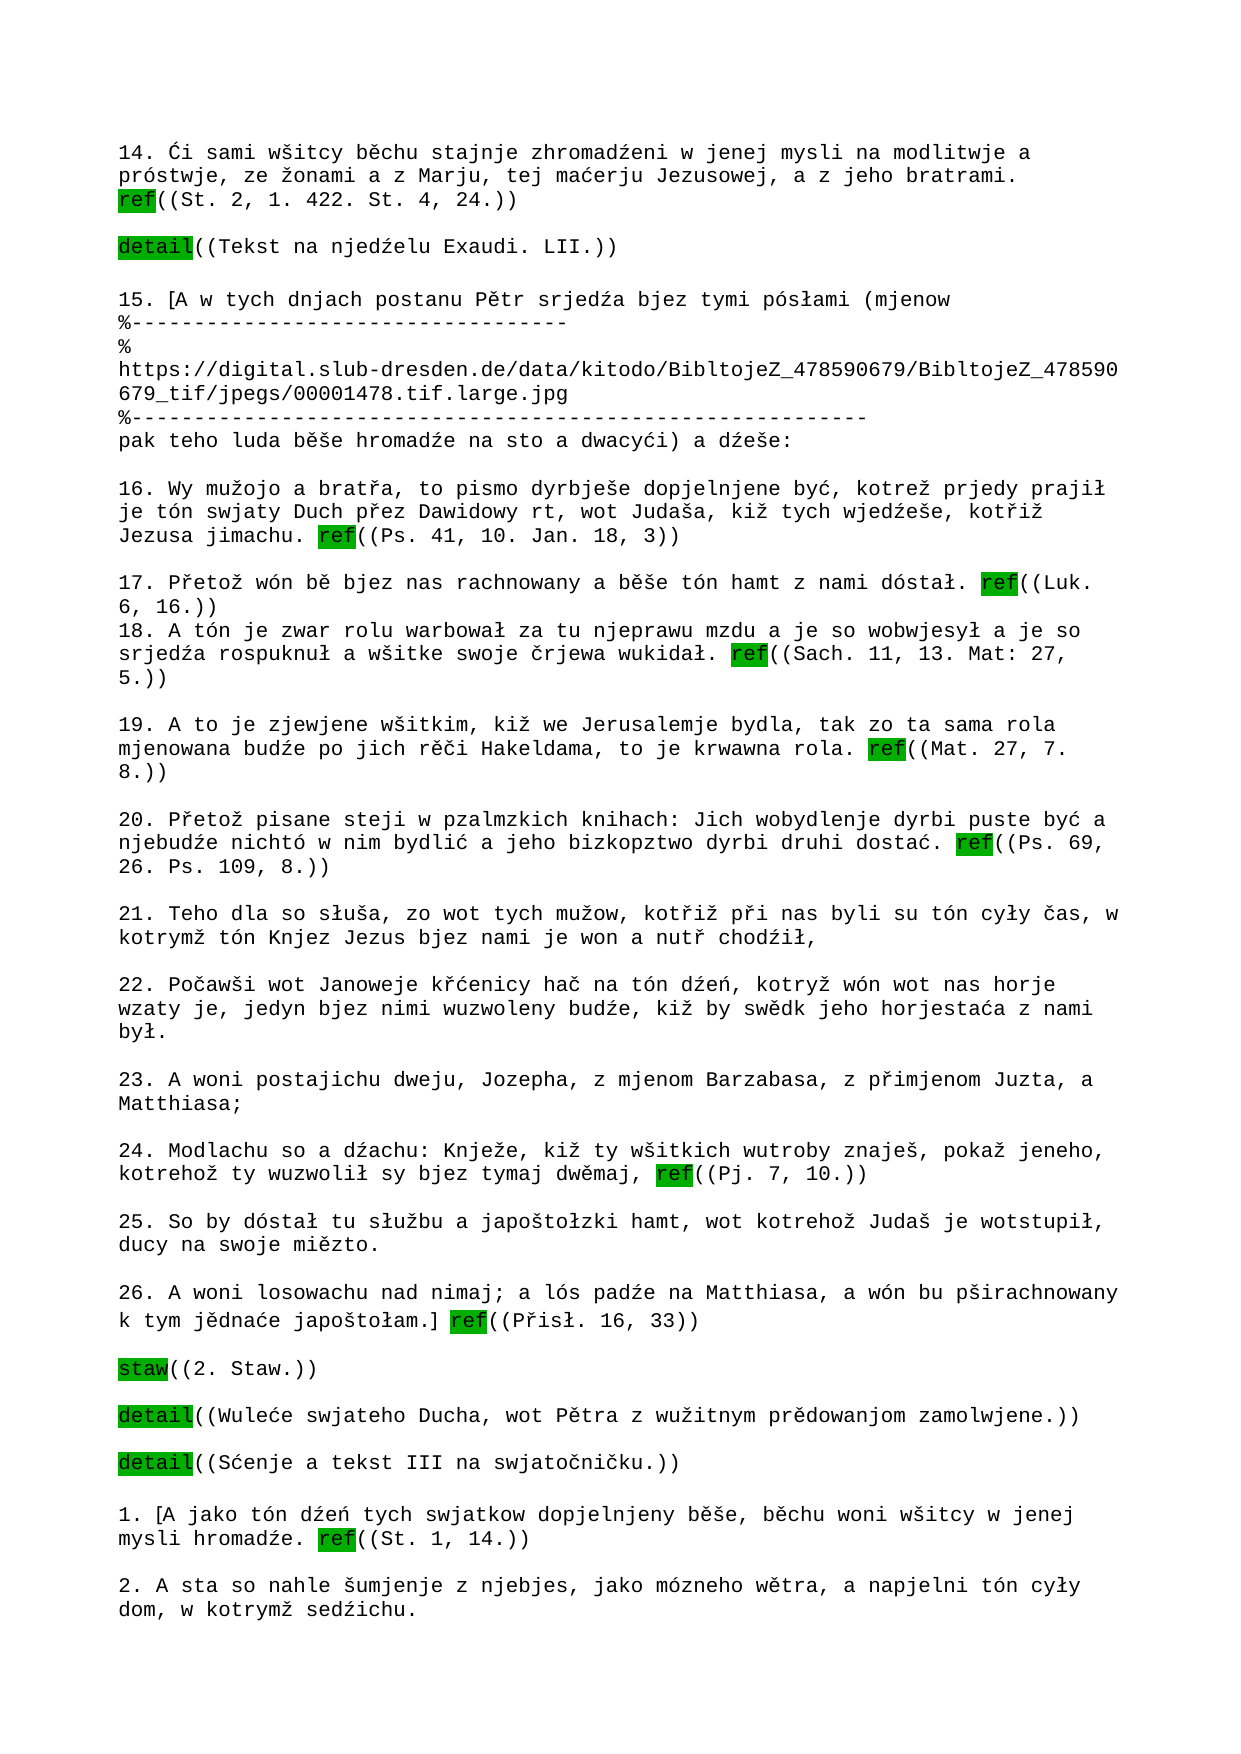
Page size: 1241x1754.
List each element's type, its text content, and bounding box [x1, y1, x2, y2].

text 22. Počawši wot Janoweje křćenicy hač na tón dźeń, kotryž wón wot nas horje wzaty je, jedyn bjez nimi wuzwoleny budźe, kiž by swědk jeho horjestaća z nami był. [118, 974, 1122, 1045]
text 23. A woni postajichu dweju, Jozepha, z mjenom Barzabasa, z přimjenom Juzta, a Matthiasa; [118, 1069, 1122, 1116]
text detail((Tekst na njedźelu Exaudi. LII.)) [118, 236, 1122, 260]
text 16. Wy mužojo a bratřa, to pismo dyrbješe dopjelnjene być, kotrež prjedy prajił je tón swjaty Duch přez Dawidowy rt, wot Judaša, kiž tych wjedźeše, kotřiž Jezusa jimachu. ref((Ps. 41, 10. Jan. 18, 3)) [118, 478, 1122, 549]
text detail((Wuleće swjateho Ducha, wot Pětra z wužitnym prědowanjom zamolwjene.)) [118, 1405, 1122, 1428]
text detail((Sćenje a tekst III na swjatočničku.)) [118, 1452, 1122, 1476]
text %----------------------------------------------------------- [118, 407, 1122, 430]
text staw((2. Staw.)) [118, 1357, 1122, 1381]
text 1. [A jako tón dźeń tych swjatkow dopjelnjeny běše, běchu woni wšitcy w jenej mysli hromadźe. ref((St. 1, 14.)) [118, 1499, 1122, 1552]
text % https://digital.slub-dresden.de/data/kitodo/BibltojeZ_478590679/BibltojeZ_478590679_tif/jpegs/00001478.tif.large.jpg [118, 336, 1122, 407]
text 20. Přetož pisane steji w pzalmzkich knihach: Jich wobydlenje dyrbi puste być a njebudźe nichtó w nim bydlić a jeho bizkopztwo dyrbi druhi dostać. ref((Ps. 69, 26. Ps. 109, 8.)) [118, 809, 1122, 880]
text 2. A sta so nahle šumjenje z njebjes, jako mózneho wětra, a napjelni tón cyły dom, w kotrymž sedźichu. [118, 1575, 1122, 1622]
text 14. Ći sami wšitcy běchu stajnje zhromadźeni w jenej mysli na modlitwje a próstwje, ze žonami a z Marju, tej maćerju Jezusowej, a z jeho bratrami. ref((St. 2, 1. 422. St. 4, 24.)) [118, 142, 1122, 213]
text pak teho luda běše hromadźe na sto a dwacyći) a dźeše: [118, 430, 1122, 454]
text 21. Teho dla so słuša, zo wot tych mužow, kotřiž při nas byli su tón cyły čas, w kotrymž tón Knjez Jezus bjez nami je won a nutř chodźił, [118, 903, 1122, 951]
text 15. [A w tych dnjach postanu Pětr srjedźa bjez tymi pósłami (mjenow [118, 284, 1122, 312]
text %----------------------------------- [118, 312, 1122, 336]
text 17. Přetož wón bě bjez nas rachnowany a běše tón hamt z nami dóstał. ref((Luk. 6, 16.)) [118, 572, 1122, 619]
text 24. Modlachu so a dźachu: Knježe, kiž ty wšitkich wutroby znaješ, pokaž jeneho, kotrehož ty wuzwolił sy bjez tymaj dwěmaj, ref((Pj. 7, 10.)) [118, 1140, 1122, 1187]
text 19. A to je zjewjene wšitkim, kiž we Jerusalemje bydla, tak zo ta sama rola mjenowana budźe po jich rěči Hakeldama, to je krwawna rola. ref((Mat. 27, 7. 8.)) [118, 714, 1122, 785]
text 26. A woni losowachu nad nimaj; a lós padźe na Matthiasa, a wón bu pširachnowany k tym jědnaće japoštołam.] ref((Přisł. 16, 33)) [118, 1282, 1122, 1334]
text 25. So by dóstał tu słužbu a japoštołzki hamt, wot kotrehož Judaš je wotstupił, ducy na swoje miězto. [118, 1211, 1122, 1258]
text 18. A tón je zwar rolu warbował za tu njeprawu mzdu a je so wobwjesył a je so srjedźa rospuknuł a wšitke swoje črjewa wukidał. ref((Sach. 11, 13. Mat: 27, 5.)) [118, 619, 1122, 691]
